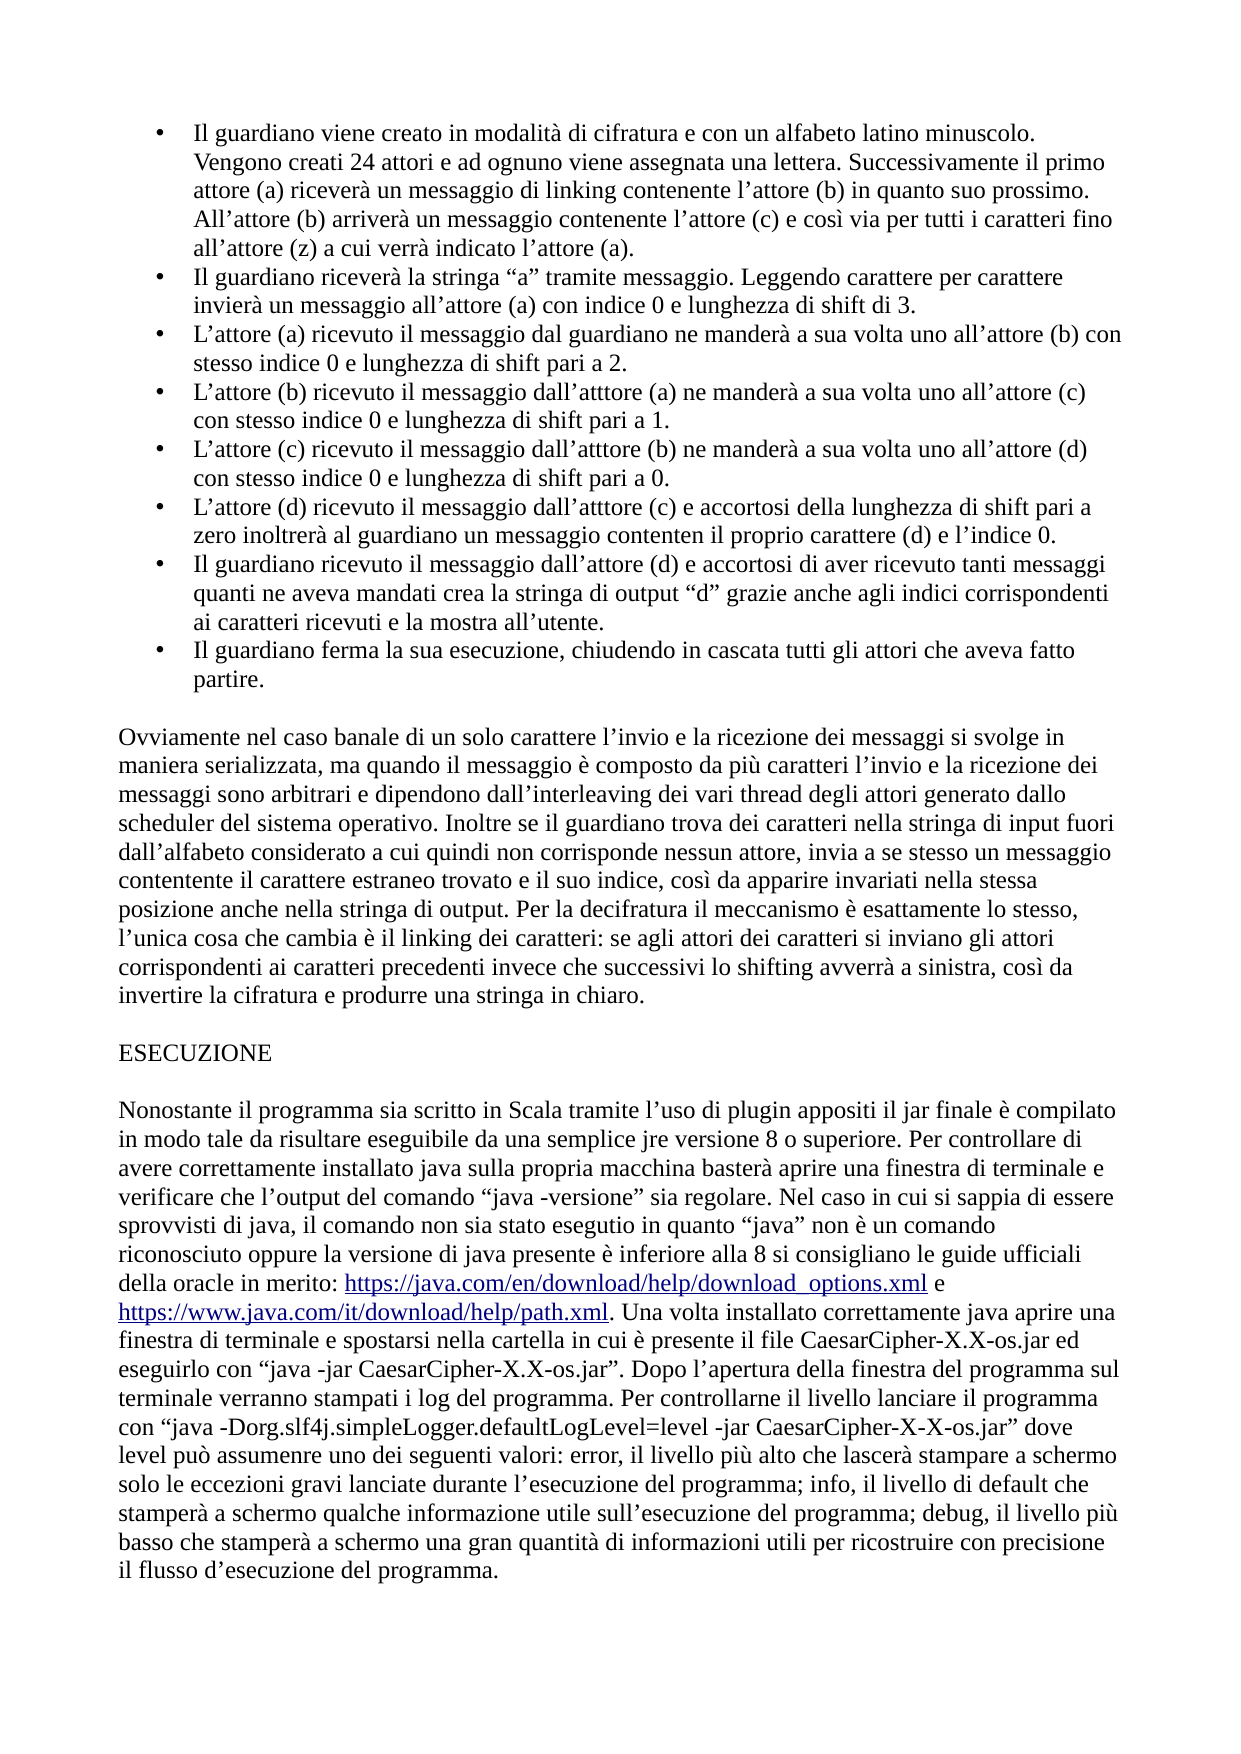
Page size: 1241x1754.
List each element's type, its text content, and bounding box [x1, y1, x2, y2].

list Il guardiano ferma la sua esecuzione, chiudendo in cascata tutti gli attori che aveva fatto partire. [156, 636, 1122, 693]
text Nonostante il programma sia scritto in Scala tramite l’uso di plugin appositi il jar finale è compilato in modo tale da risultare eseguibile da una semplice jre versione 8 o superiore. Per controllare di avere correttamente installato java sulla propria macchina basterà aprire una finestra di terminale e verificare che l’output del comando “java -versione” sia regolare. Nel caso in cui si sappia di essere sprovvisti di java, il comando non sia stato esegutio in quanto “java” non è un comando riconosciuto oppure la versione di java presente è inferiore alla 8 si consigliano le guide ufficiali della oracle in merito: https://java.com/en/download/help/download_options.xml e https://www.java.com/it/download/help/path.xml. Una volta installato correttamente java aprire una finestra di terminale e spostarsi nella cartella in cui è presente il file CaesarCipher-X.X-os.jar ed eseguirlo con “java -jar CaesarCipher-X.X-os.jar”. Dopo l’apertura della finestra del programma sul terminale verranno stampati i log del programma. Per controllarne il livello lanciare il programma con “java -Dorg.slf4j.simpleLogger.defaultLogLevel=level -jar CaesarCipher-X-X-os.jar” dove level può assumenre uno dei seguenti valori: error, il livello più alto che lascerà stampare a schermo solo le eccezioni gravi lanciate durante l’esecuzione del programma; info, il livello di default che stamperà a schermo qualche informazione utile sull’esecuzione del programma; debug, il livello più basso che stamperà a schermo una gran quantità di informazioni utili per ricostruire con precisione il flusso d’esecuzione del programma. [118, 1096, 1122, 1584]
text ESECUZIONE [118, 1038, 1122, 1067]
list Il guardiano viene creato in modalità di cifratura e con un alfabeto latino minuscolo. Vengono creati 24 attori e ad ognuno viene assegnata una lettera. Successivamente il primo attore (a) riceverà un messaggio di linking contenente l’attore (b) in quanto suo prossimo. All’attore (b) arriverà un messaggio contenente l’attore (c) e così via per tutti i caratteri fino all’attore (z) a cui verrà indicato l’attore (a). [156, 118, 1122, 262]
list L’attore (d) ricevuto il messaggio dall’atttore (c) e accortosi della lunghezza di shift pari a zero inoltrerà al guardiano un messaggio contenten il proprio carattere (d) e l’indice 0. [156, 492, 1122, 549]
list Il guardiano riceverà la stringa “a” tramite messaggio. Leggendo carattere per carattere invierà un messaggio all’attore (a) con indice 0 e lunghezza di shift di 3. [156, 262, 1122, 319]
list L’attore (a) ricevuto il messaggio dal guardiano ne manderà a sua volta uno all’attore (b) con stesso indice 0 e lunghezza di shift pari a 2. [156, 319, 1122, 377]
list Il guardiano ricevuto il messaggio dall’attore (d) e accortosi di aver ricevuto tanti messaggi quanti ne aveva mandati crea la stringa di output “d” grazie anche agli indici corrispondenti ai caratteri ricevuti e la mostra all’utente. [156, 549, 1122, 636]
list L’attore (b) ricevuto il messaggio dall’atttore (a) ne manderà a sua volta uno all’attore (c) con stesso indice 0 e lunghezza di shift pari a 1. [156, 377, 1122, 434]
text Ovviamente nel caso banale di un solo carattere l’invio e la ricezione dei messaggi si svolge in maniera serializzata, ma quando il messaggio è composto da più caratteri l’invio e la ricezione dei messaggi sono arbitrari e dipendono dall’interleaving dei vari thread degli attori generato dallo scheduler del sistema operativo. Inoltre se il guardiano trova dei caratteri nella stringa di input fuori dall’alfabeto considerato a cui quindi non corrisponde nessun attore, invia a se stesso un messaggio contentente il carattere estraneo trovato e il suo indice, così da apparire invariati nella stessa posizione anche nella stringa di output. Per la decifratura il meccanismo è esattamente lo stesso, l’unica cosa che cambia è il linking dei caratteri: se agli attori dei caratteri si inviano gli attori corrispondenti ai caratteri precedenti invece che successivi lo shifting avverrà a sinistra, così da invertire la cifratura e produrre una stringa in chiaro. [118, 722, 1122, 1009]
list L’attore (c) ricevuto il messaggio dall’atttore (b) ne manderà a sua volta uno all’attore (d) con stesso indice 0 e lunghezza di shift pari a 0. [156, 434, 1122, 492]
